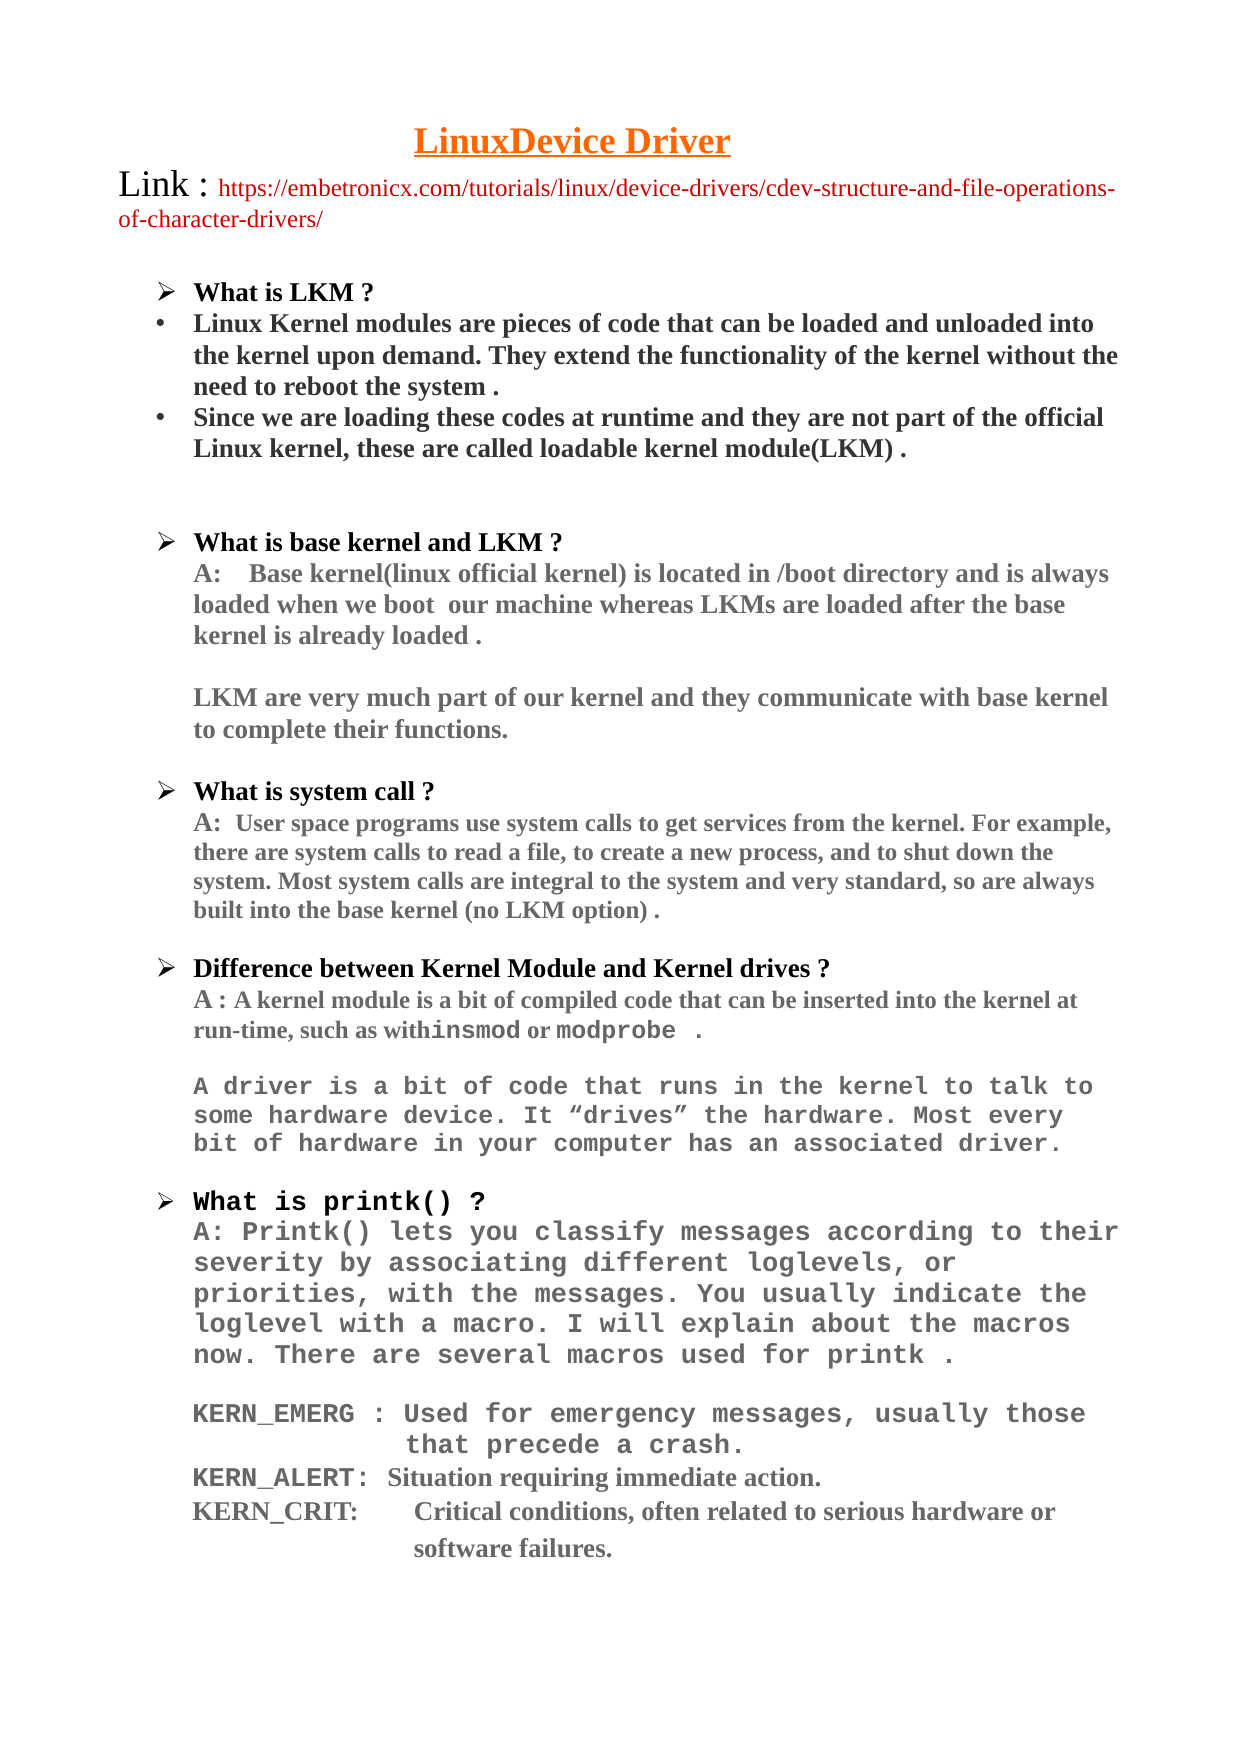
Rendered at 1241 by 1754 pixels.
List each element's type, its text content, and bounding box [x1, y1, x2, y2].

list A: User space programs use system calls to get services from the kernel. For example, there are system calls to read a file, to create a new process, and to shut down the system. Most system calls are integral to the system and very standard, so are always built into the base kernel (no LKM option) . [156, 806, 1122, 924]
list A: Base kernel(linux official kernel) is located in /boot directory and is always loaded when we boot our machine whereas LKMs are loaded after the base kernel is already loaded . [156, 557, 1122, 650]
list What is printk() ? [156, 1187, 1122, 1218]
text Link : https://embetronicx.com/tutorials/linux/device-drivers/cdev-structure-and-file-operations-of-character-drivers/ [118, 161, 1122, 233]
text KERN_ALERT: Situation requiring immediate action. [118, 1461, 1122, 1495]
text KERN_EMERG : Used for emergency messages, usually those that precede a crash. [118, 1400, 1122, 1461]
text LinuxDevice Driver [118, 118, 1122, 161]
list What is system call ? [156, 775, 1122, 806]
list A : A kernel module is a bit of compiled code that can be inserted into the kernel at run-time, such as withinsmod or modprobe . [156, 984, 1122, 1046]
list LKM are very much part of our kernel and they communicate with base kernel to complete their functions. [156, 682, 1122, 744]
list A: Printk() lets you classify messages according to their severity by associating different loglevels, or priorities, with the messages. You usually indicate the loglevel with a macro. I will explain about the macros now. There are several macros used for printk . [156, 1218, 1122, 1372]
list What is LKM ? [156, 276, 1122, 307]
list Since we are loading these codes at runtime and they are not part of the official Linux kernel, these are called loadable kernel module(LKM) . [156, 401, 1122, 463]
text KERN_CRIT: Critical conditions, often related to serious hardware or software failures. [118, 1495, 1122, 1563]
list A driver is a bit of code that runs in the kernel to talk to some hardware device. It “drives” the hardware. Most every bit of hardware in your computer has an associated driver. [156, 1074, 1122, 1159]
list Linux Kernel modules are pieces of code that can be loaded and unloaded into the kernel upon demand. They extend the functionality of the kernel without the need to reboot the system . [156, 307, 1122, 401]
list Difference between Kernel Module and Kernel drives ? [156, 952, 1122, 984]
list What is base kernel and LKM ? [156, 526, 1122, 557]
